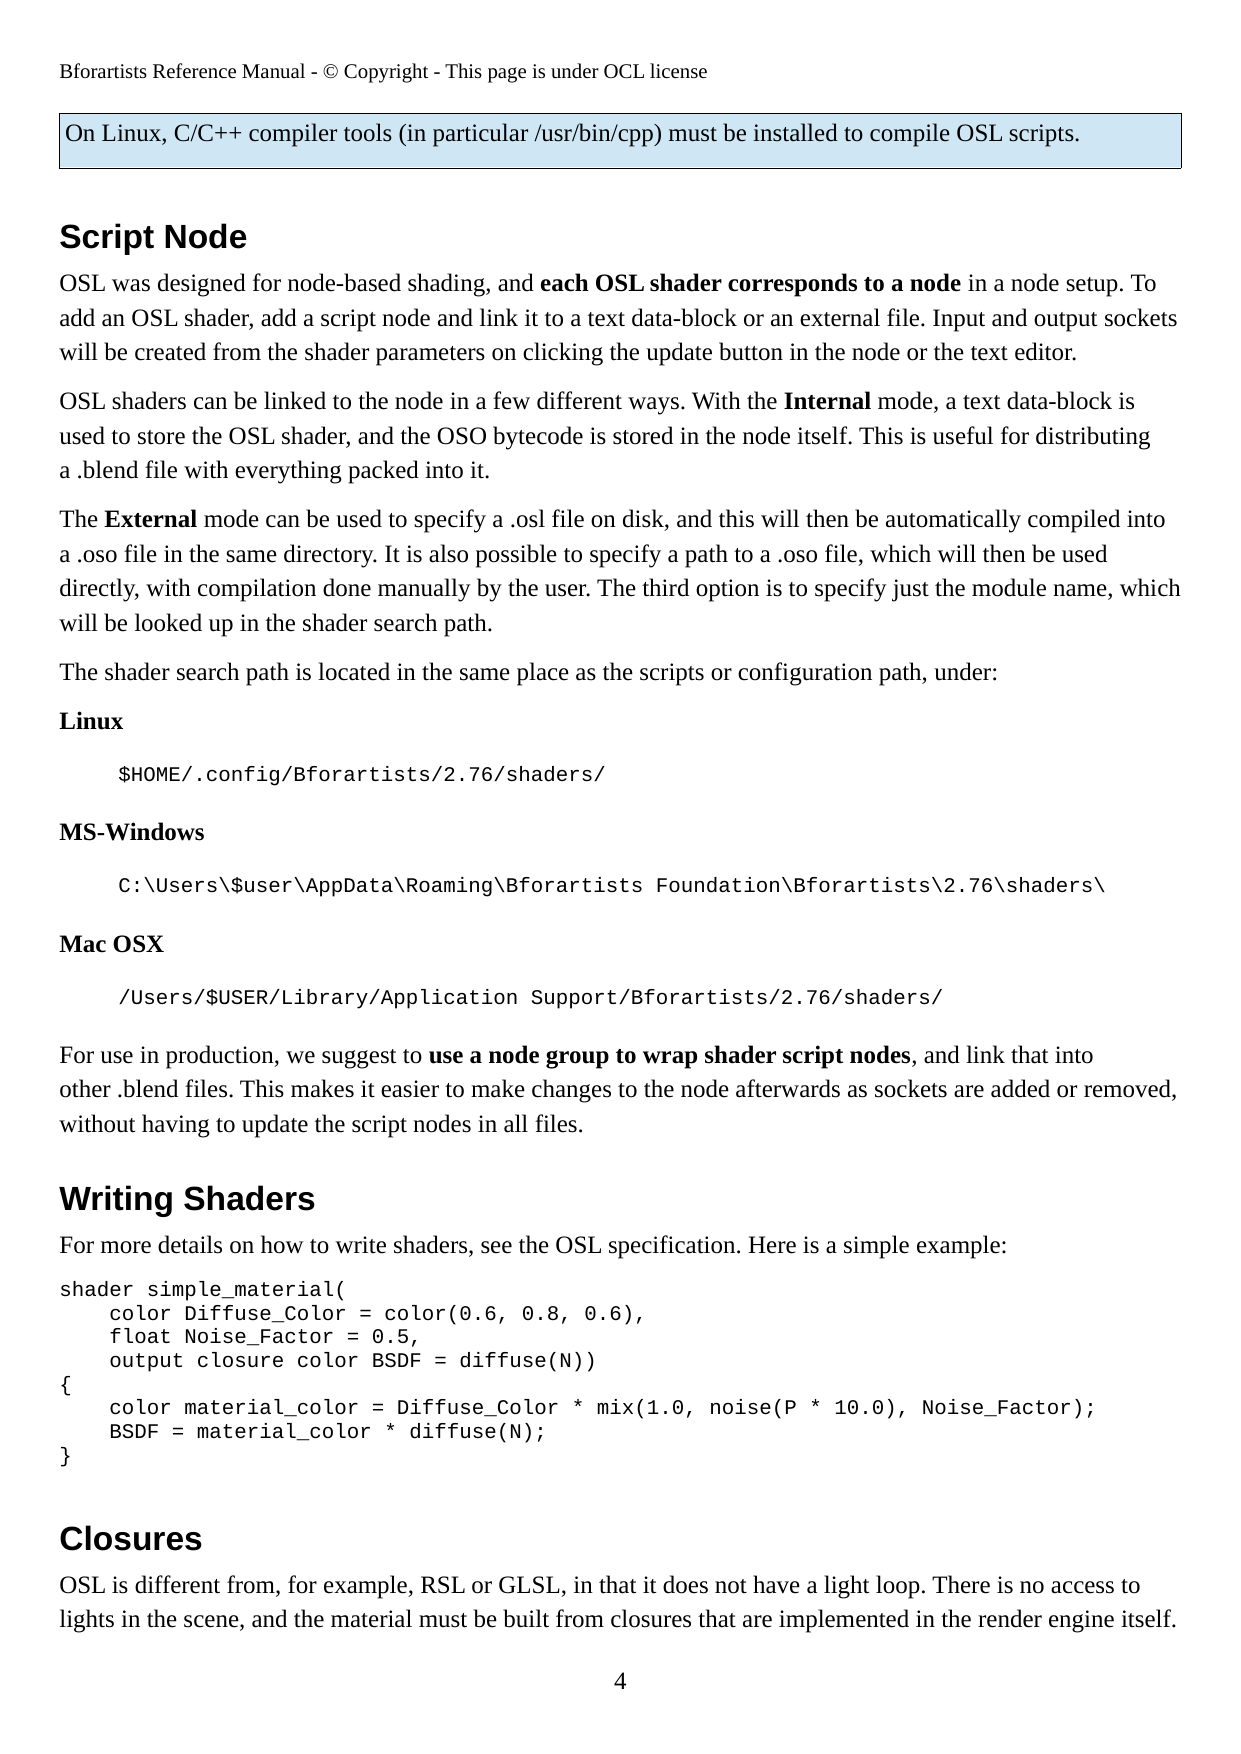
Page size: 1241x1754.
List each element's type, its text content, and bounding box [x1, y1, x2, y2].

text /Users/$USER/Library/Application Support/Bforartists/2.76/shaders/ [118, 987, 1181, 1011]
text output closure color BSDF = diffuse(N)) [59, 1350, 1181, 1374]
text } [59, 1444, 1181, 1468]
text BSDF = material_color * diffuse(N); [59, 1421, 1181, 1444]
text OSL is different from, for example, RSL or GLSL, in that it does not have a light loop. There is no access to lights in the scene, and the material must be built from closures that are implemented in the render engine itself. [59, 1570, 1181, 1633]
text C:\Users\$user\AppData\Roaming\Bforartists Foundation\Bforartists\2.76\shaders\ [118, 876, 1181, 899]
text $HOME/.config/Bforartists/2.76/shaders/ [118, 764, 1181, 788]
text OSL shaders can be linked to the node in a few different ways. With the Internal mode, a text data-block is used to store the OSL shader, and the OSO bytecode is stored in the node itself. This is useful for distributing a .blend file with everything packed into it. [59, 386, 1181, 484]
text For more details on how to write shaders, see the OSL specification. Here is a simple example: [59, 1230, 1181, 1259]
text The shader search path is located in the same place as the scripts or configuration path, under: [59, 657, 1181, 686]
subtitle MS-Windows [59, 817, 1181, 846]
subtitle Linux [59, 706, 1181, 735]
text color Diffuse_Color = color(0.6, 0.8, 0.6), [59, 1303, 1181, 1326]
text OSL was designed for node-based shading, and each OSL shader corresponds to a node in a node setup. To add an OSL shader, add a script node and link it to a text data-block or an external file. Input and output sockets will be created from the shader parameters on clicking the update button in the node or the text editor. [59, 268, 1181, 366]
text float Noise_Factor = 0.5, [59, 1326, 1181, 1350]
subtitle Writing Shaders [59, 1179, 1181, 1217]
text shader simple_material( [59, 1279, 1181, 1303]
text The External mode can be used to specify a .osl file on disk, and this will then be automatically compiled into a .oso file in the same directory. It is also possible to specify a path to a .oso file, which will then be used directly, with compilation done manually by the user. The third option is to specify just the module name, which will be looked up in the shader search path. [59, 504, 1181, 637]
subtitle Script Node [59, 217, 1181, 256]
subtitle Closures [59, 1518, 1181, 1557]
table_cell On Linux, C/C++ compiler tools (in particular /usr/bin/cpp) must be installed to compile OSL scripts. [60, 114, 1181, 167]
text For use in production, we suggest to use a node group to wrap shader script nodes, and link that into other .blend files. This makes it easier to make changes to the node afterwards as sockets are added or removed, without having to update the script nodes in all files. [59, 1040, 1181, 1138]
text { [59, 1374, 1181, 1397]
text color material_color = Diffuse_Color * mix(1.0, noise(P * 10.0), Noise_Factor); [59, 1397, 1181, 1421]
subtitle Mac OSX [59, 929, 1181, 957]
